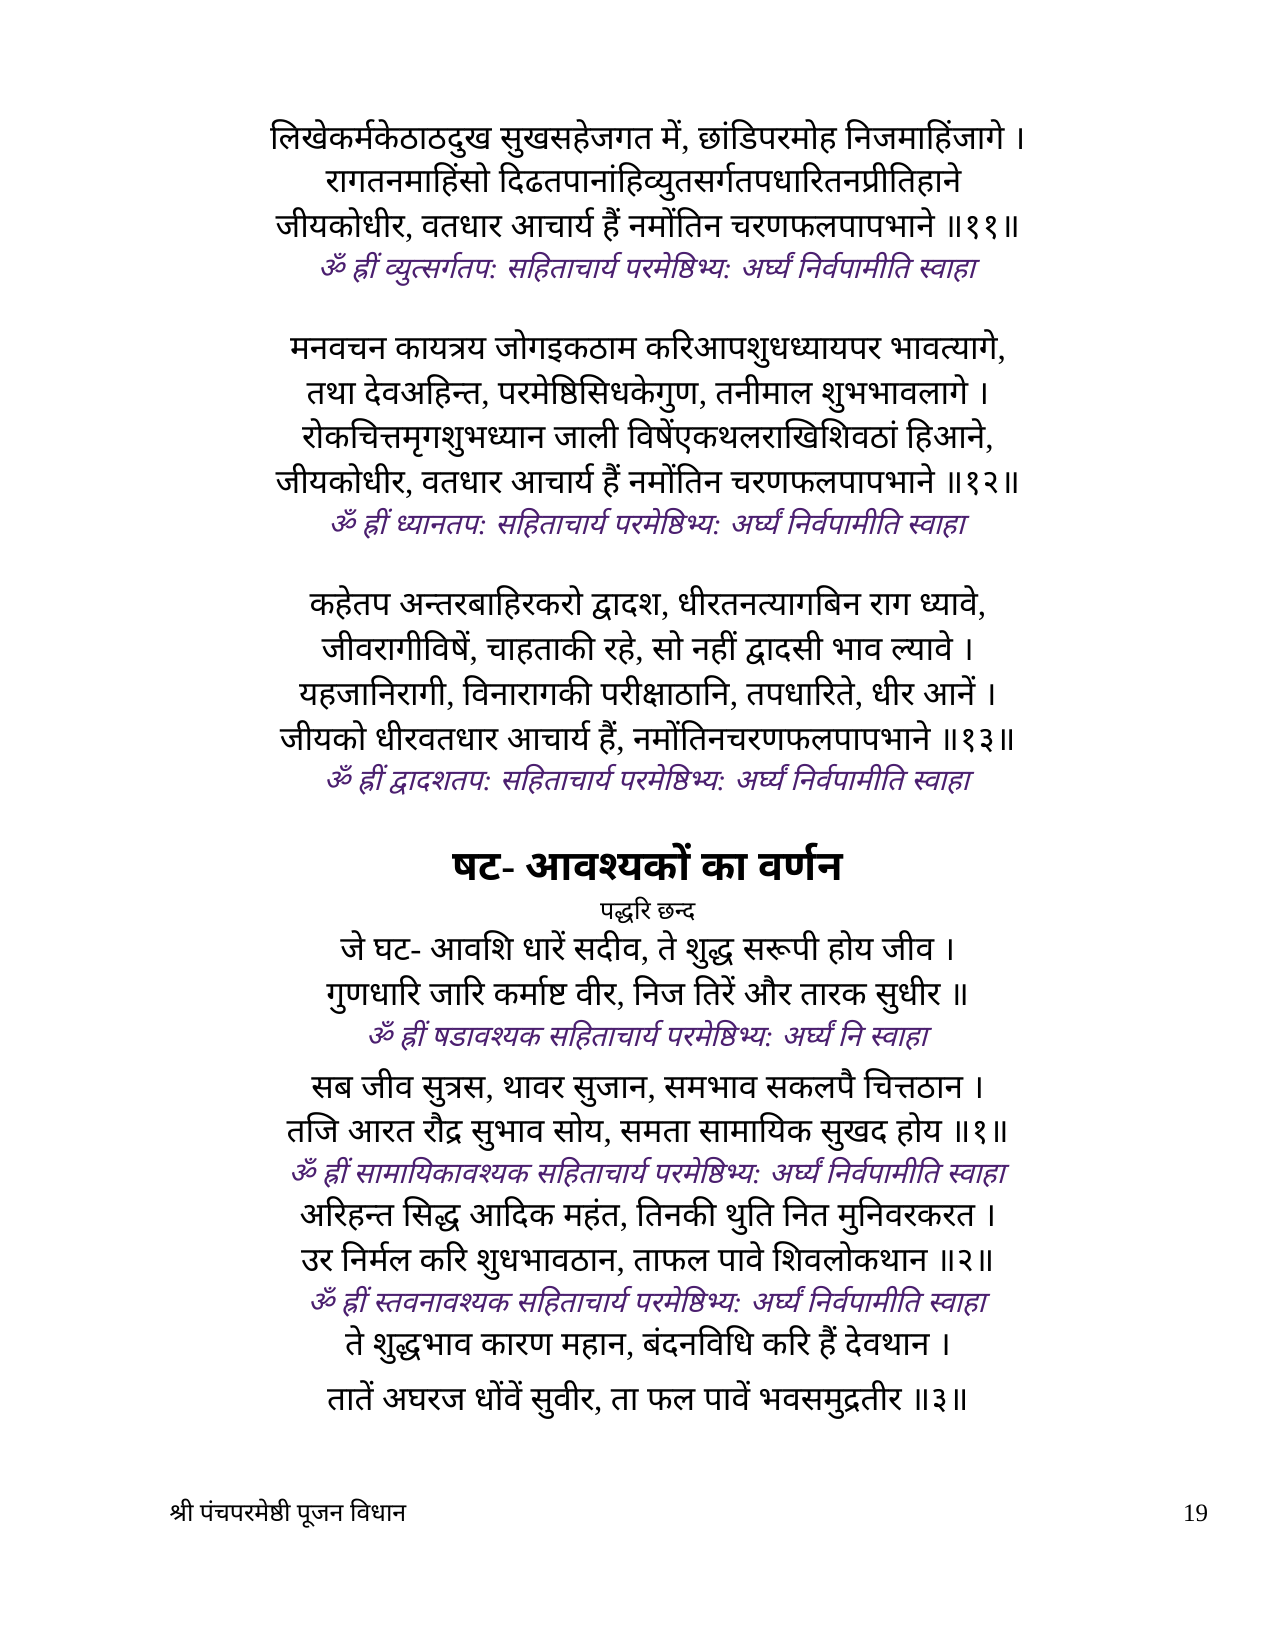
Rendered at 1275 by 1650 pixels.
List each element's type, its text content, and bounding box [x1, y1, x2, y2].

text मनवचन कायत्रय जोगइकठाम करिआपशुधध्यायपर भावत्यागे, तथा देवअहिन्त, परमेष्ठिसिधकेगुण, तनीमाल शुभभावलागे । रोकचित्तमृगशुभध्यान जाली विषेंएकथलराखिशिवठां हिआने, [87, 290, 1208, 462]
text षट- आवश्यकों का वर्णन पद्धरि छन्द जे घट- आवशि धारें सदीव, ते शुद्ध सरूपी होय जीव । गुणधारि जारि कर्माष्ट वीर, निज तिरें और तारक सुधीर ॥ ॐ ह्रीं षडावश्यक सहिताचार्य परमेष्ठिभ्य: अर्घ्यं नि स्वाहा सब जीव सुत्रस, थावर सुजान, समभाव सकलपै चित्तठान । तजि आरत रौद्र सुभाव सोय, समता सामायिक सुखद होय ॥१॥ ॐ ह्रीं सामायिकावश्यक सहिताचार्य परमेष्ठिभ्य: अर्घ्यं निर्वपामीति स्वाहा अरिहन्त सिद्ध आदिक महंत, तिनकी थुति नित मुनिवरकरत । उर निर्मल करि शुधभावठान, ताफल पावे शिवलोकथान ॥२॥ ॐ ह्रीं स्तवनावश्यक सहिताचार्य परमेष्ठिभ्य: अर्घ्यं निर्वपामीति स्वाहा ते शुद्धभाव कारण महान, बंदनविधि करि हैं देवथान । तातें अघरज धोंवें सुवीर, ता फल पावें भवसमुद्रतीर ॥३॥ [87, 803, 1208, 1434]
text कहेतप अन्तरबाहिरकरो द्वादश, धीरतनत्यागबिन राग ध्यावे, जीवरागीविषें, चाहताकी रहे, सो नहीं द्वादसी भाव ल्यावे । यहजानिरागी, विनारागकी परीक्षाठानि, तपधारिते, धीर आनें । जीयको धीरवतधार आचार्य हैं, नमोंतिनचरणफलपापभाने ॥१३॥ ॐ ह्रीं द्वादशतप: सहिताचार्य परमेष्ठिभ्य: अर्घ्यं निर्वपामीति स्वाहा [87, 546, 1208, 803]
text लिखेकर्मकेठाठदुख सुखसहेजगत में, छांडिपरमोह निजमाहिंजागे । रागतनमाहिंसो दिढतपानांहिव्युतसर्गतपधारितनप्रीतिहाने [87, 118, 1208, 206]
text जीयकोधीर, वतधार आचार्य हैं नमोंतिन चरणफलपापभाने ॥१२॥ ॐ ह्रीं ध्यानतप: सहिताचार्य परमेष्ठिभ्य: अर्घ्यं निर्वपामीति स्वाहा [87, 462, 1208, 546]
text जीयकोधीर, वतधार आचार्य हैं नमोंतिन चरणफलपापभाने ॥११॥ ॐ ह्रीं व्युत्सर्गतप: सहिताचार्य परमेष्ठिभ्य: अर्घ्यं निर्वपामीति स्वाहा [87, 206, 1208, 290]
